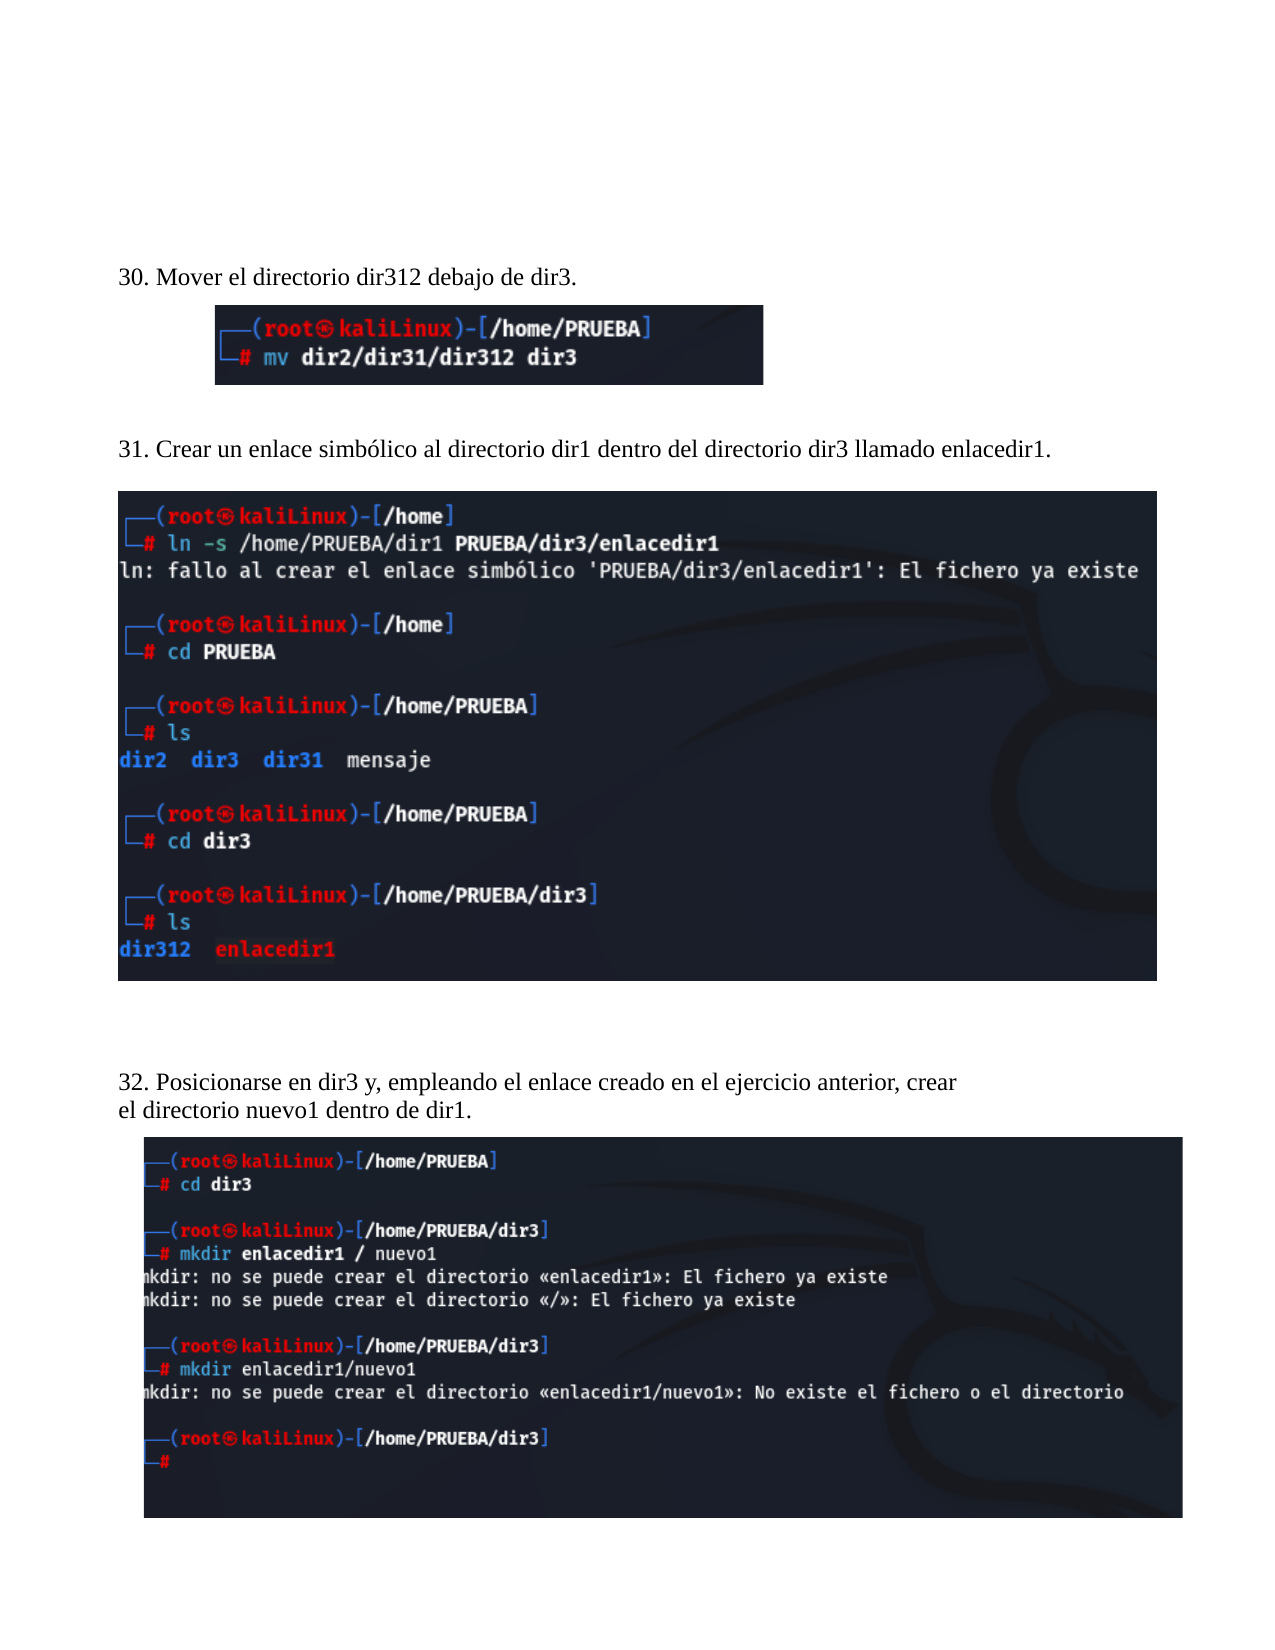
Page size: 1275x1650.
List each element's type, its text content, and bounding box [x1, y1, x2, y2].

picture [143, 1137, 1183, 1518]
text el directorio nuevo1 dentro de dir1. [118, 1095, 1157, 1124]
text 30. Mover el directorio dir312 debajo de dir3. [118, 262, 1157, 291]
picture [118, 491, 1157, 981]
text 32. Posicionarse en dir3 y, empleando el enlace creado en el ejercicio anterior, crear [118, 1067, 1157, 1095]
picture [214, 305, 764, 385]
text 31. Crear un enlace simbólico al directorio dir1 dentro del directorio dir3 llamado enlacedir1. [118, 434, 1157, 463]
